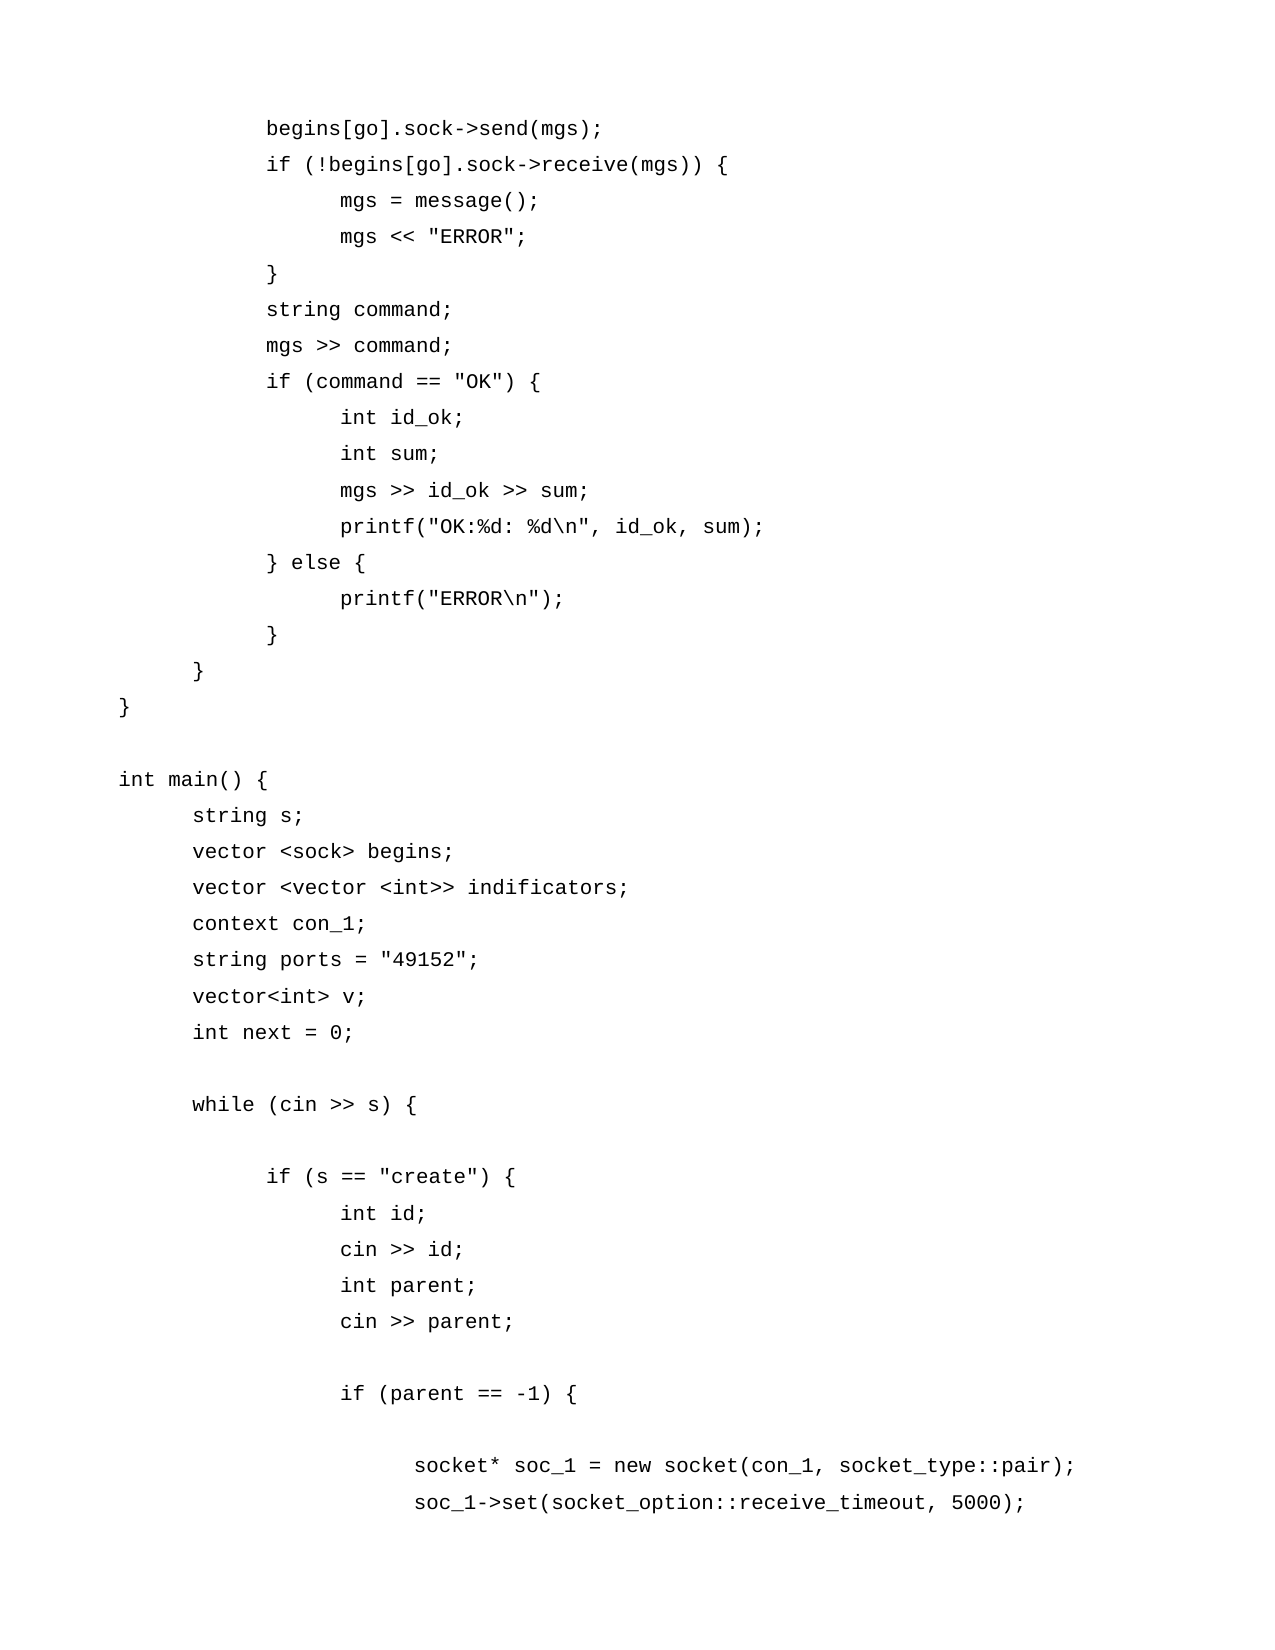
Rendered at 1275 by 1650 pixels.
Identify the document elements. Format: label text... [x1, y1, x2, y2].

text } [118, 696, 1157, 720]
text if (command == "OK") { [118, 371, 1157, 395]
text mgs >> id_ok >> sum; [118, 479, 1157, 503]
text int id_ok; [118, 407, 1157, 431]
text cin >> id; [118, 1239, 1157, 1262]
text cin >> parent; [118, 1311, 1157, 1334]
text } [118, 660, 1157, 684]
text } [118, 624, 1157, 648]
text socket* soc_1 = new socket(con_1, socket_type::pair); [118, 1456, 1157, 1479]
text vector <vector <int>> indificators; [118, 877, 1157, 901]
text int main() { [118, 769, 1157, 792]
text string ports = "49152"; [118, 949, 1157, 973]
text string command; [118, 299, 1157, 322]
text mgs << "ERROR"; [118, 227, 1157, 250]
text int id; [118, 1202, 1157, 1226]
text if (s == "create") { [118, 1166, 1157, 1190]
text int sum; [118, 443, 1157, 467]
text printf("OK:%d: %d\n", id_ok, sum); [118, 516, 1157, 539]
text string s; [118, 805, 1157, 828]
text } [118, 263, 1157, 286]
text } else { [118, 552, 1157, 576]
text mgs = message(); [118, 190, 1157, 214]
text begins[go].sock->send(mgs); [118, 118, 1157, 142]
text soc_1->set(socket_option::receive_timeout, 5000); [118, 1492, 1157, 1515]
text mgs >> command; [118, 335, 1157, 359]
text int parent; [118, 1275, 1157, 1298]
text vector<int> v; [118, 986, 1157, 1009]
text vector <sock> begins; [118, 841, 1157, 865]
text context con_1; [118, 913, 1157, 937]
text if (!begins[go].sock->receive(mgs)) { [118, 154, 1157, 178]
text if (parent == -1) { [118, 1383, 1157, 1407]
text printf("ERROR\n"); [118, 588, 1157, 612]
text int next = 0; [118, 1022, 1157, 1045]
text while (cin >> s) { [118, 1094, 1157, 1118]
